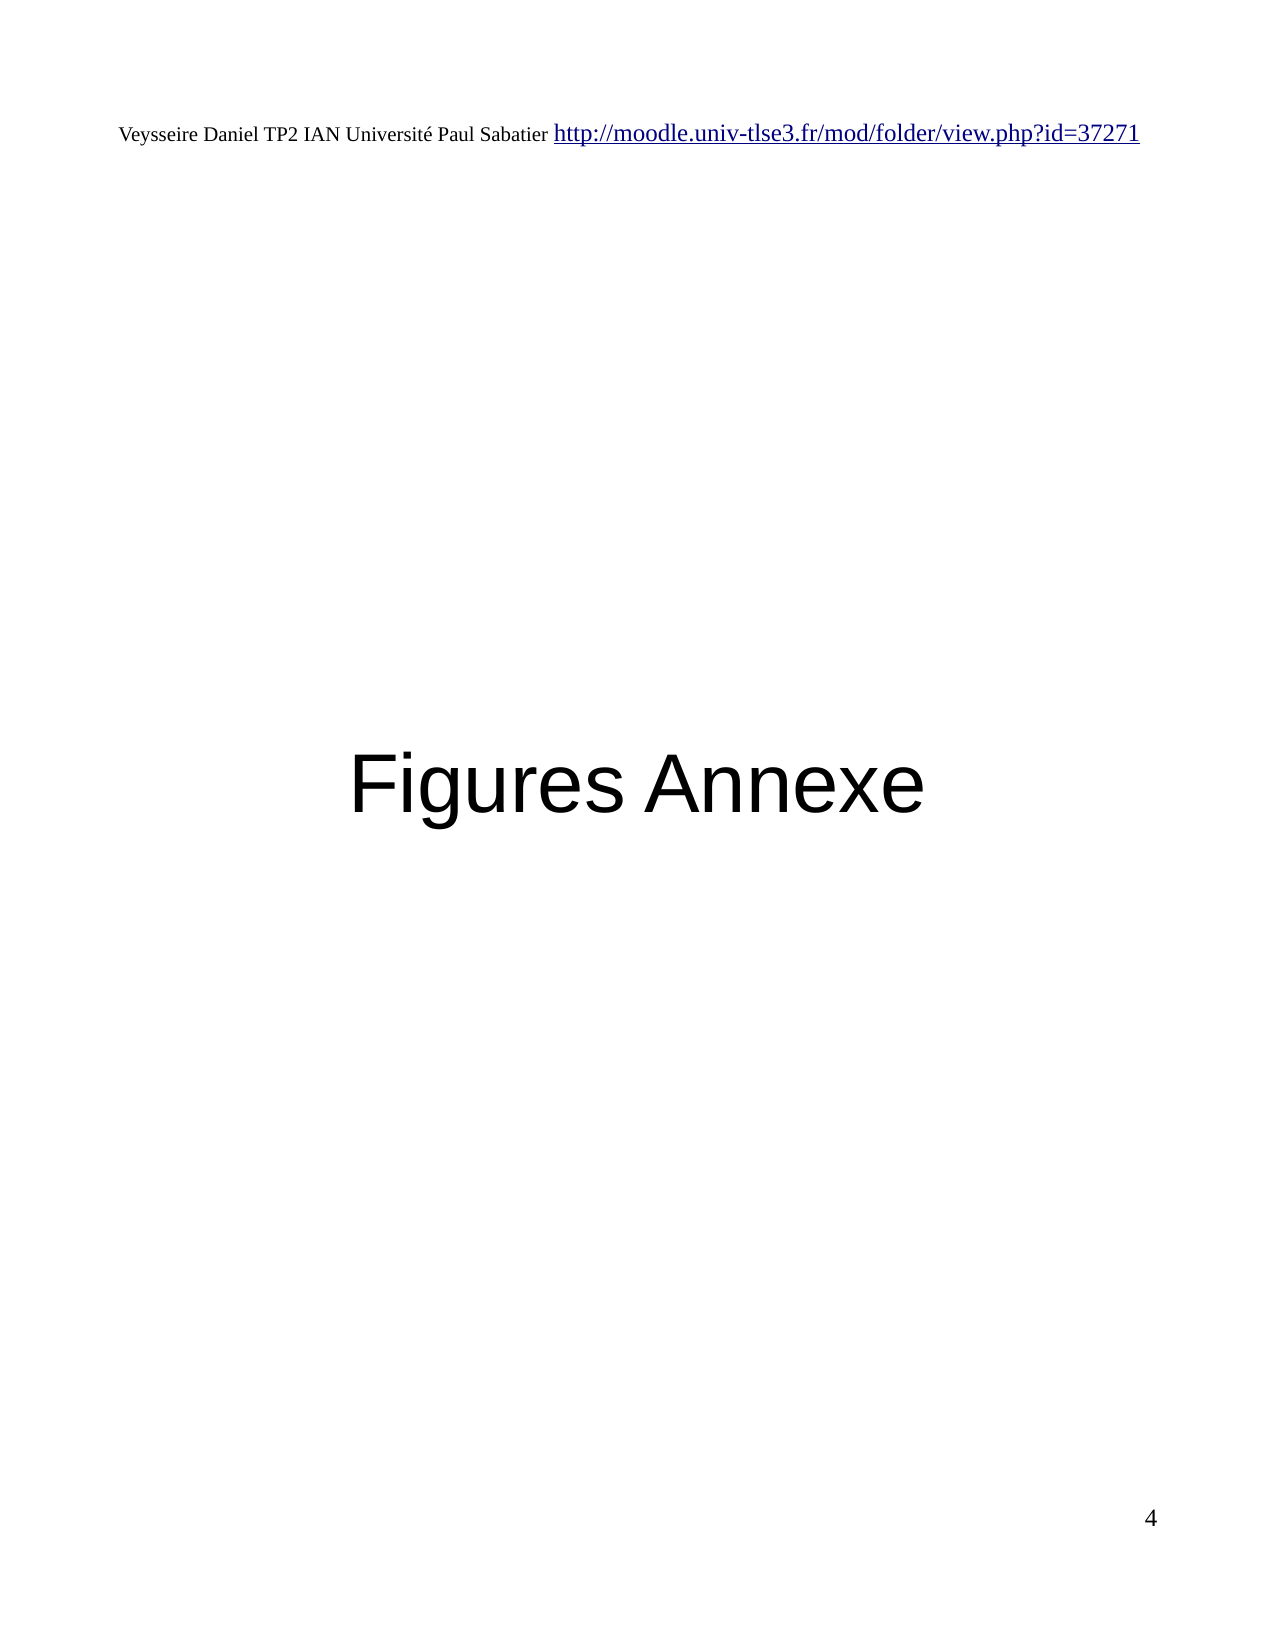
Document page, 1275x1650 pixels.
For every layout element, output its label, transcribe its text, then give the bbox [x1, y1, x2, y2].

subtitle Figures Annexe [118, 735, 1157, 831]
